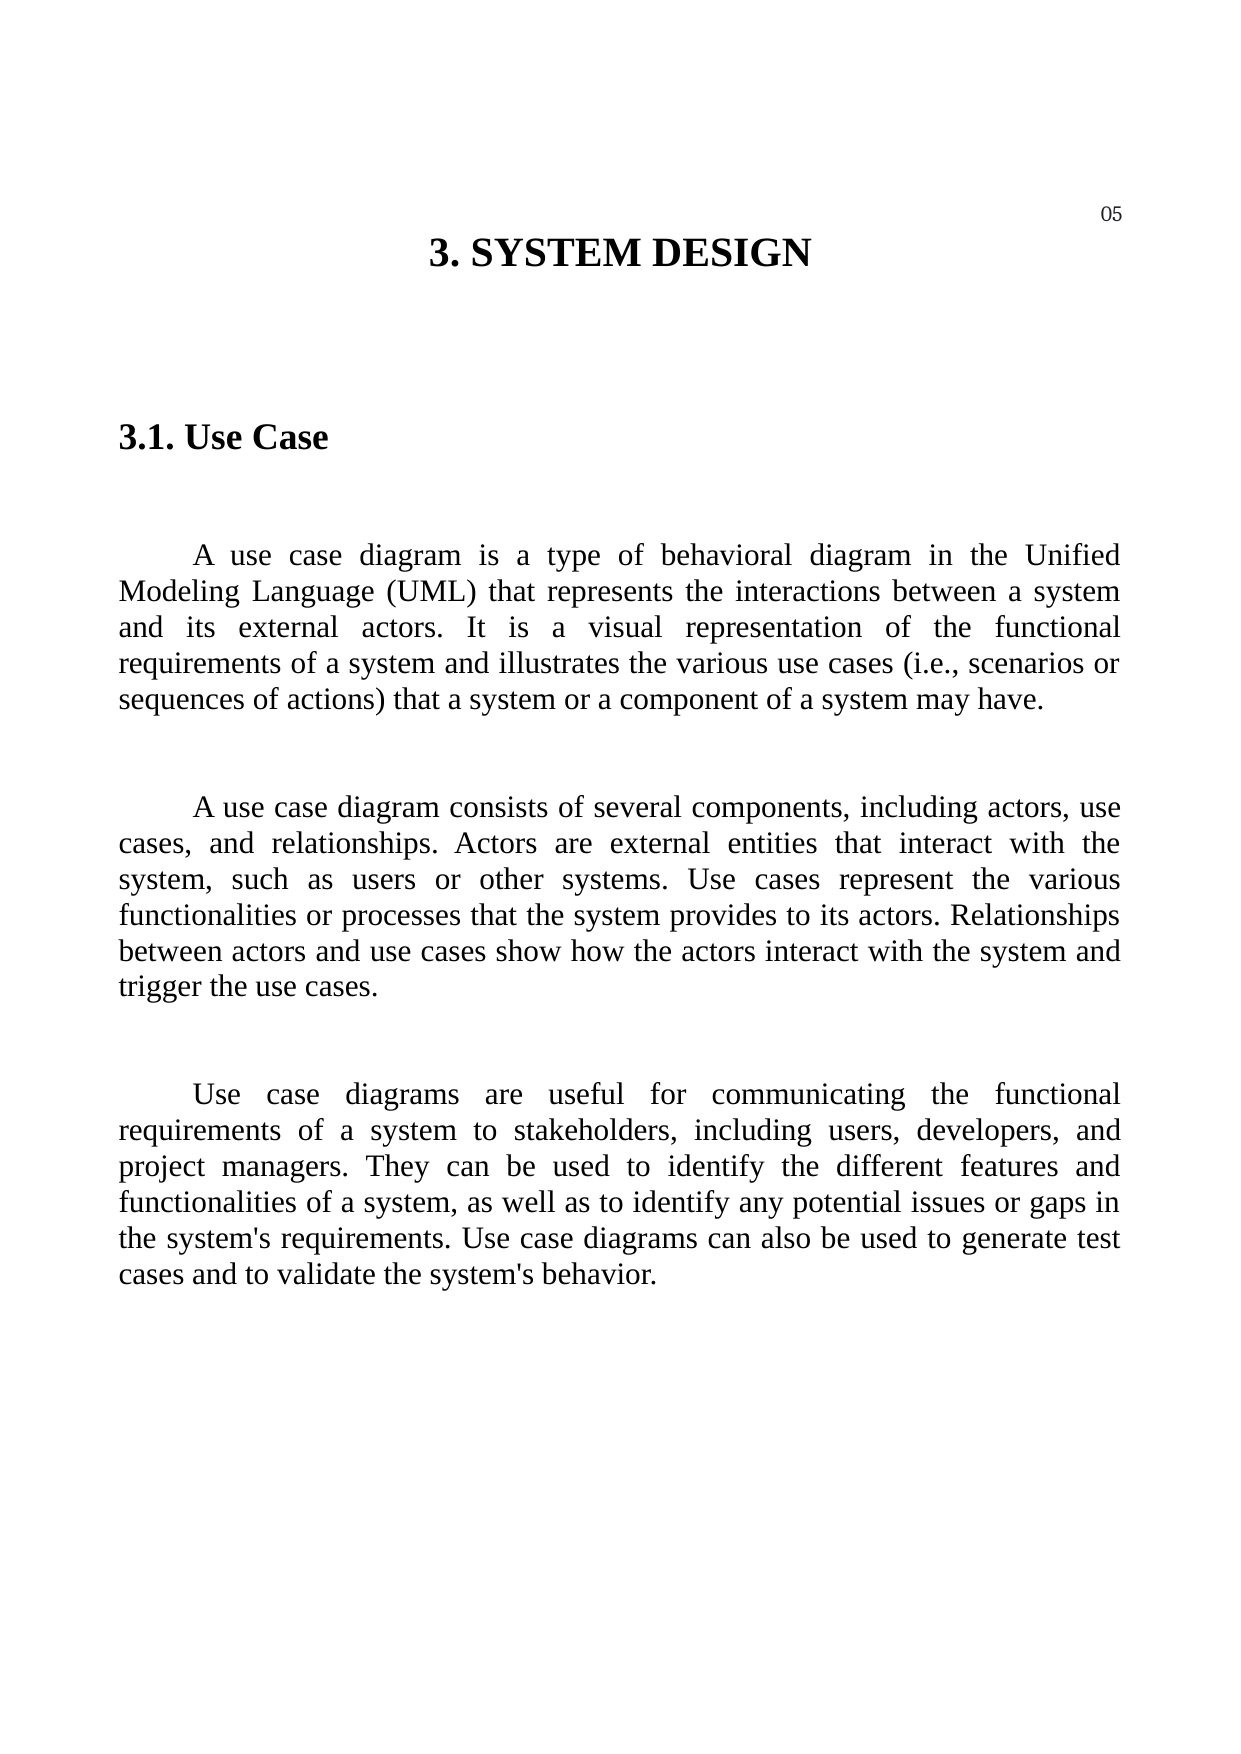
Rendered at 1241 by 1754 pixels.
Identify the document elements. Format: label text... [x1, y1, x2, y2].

text Use case diagrams are useful for communicating the functional requirements of a system to stakeholders, including users, developers, and project managers. They can be used to identify the different features and functionalities of a system, as well as to identify any potential issues or gaps in the system's requirements. Use case diagrams can also be used to generate test cases and to validate the system's behavior. [118, 1076, 1122, 1291]
text A use case diagram consists of several components, including actors, use cases, and relationships. Actors are external entities that interact with the system, such as users or other systems. Use cases represent the various functionalities or processes that the system provides to its actors. Relationships between actors and use cases show how the actors interact with the system and trigger the use cases. [118, 788, 1122, 1004]
text A use case diagram is a type of behavioral diagram in the Unified Modeling Language (UML) that represents the interactions between a system and its external actors. It is a visual representation of the functional requirements of a system and illustrates the various use cases (i.e., scenarios or sequences of actions) that a system or a component of a system may have. [118, 536, 1122, 716]
text 05 [118, 202, 1122, 227]
text 3.1. Use Case [118, 414, 1122, 457]
text 3. SYSTEM DESIGN [118, 227, 1122, 275]
